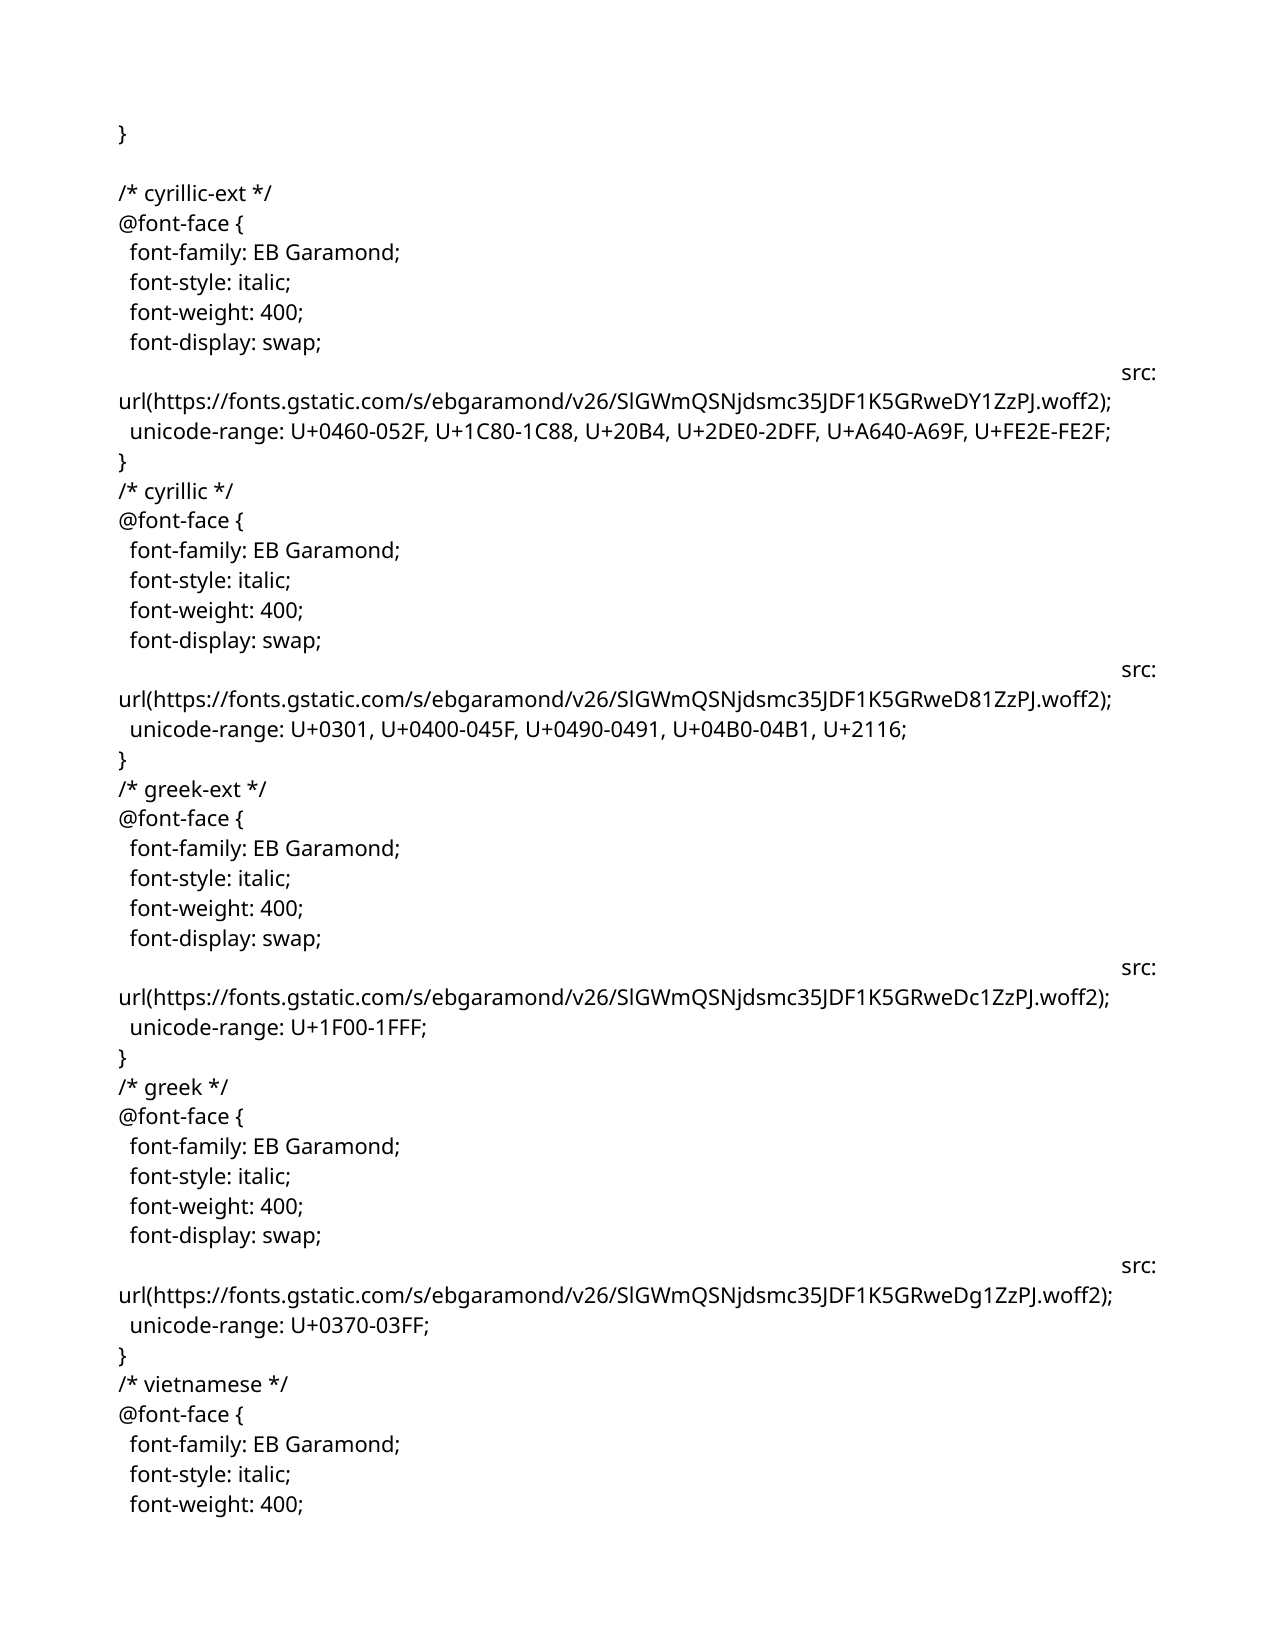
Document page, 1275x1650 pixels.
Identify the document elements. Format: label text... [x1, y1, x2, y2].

text font-display: swap; [118, 1220, 1157, 1250]
text } [118, 118, 1157, 148]
text unicode-range: U+1F00-1FFF; [118, 1012, 1157, 1042]
text src: url(https://fonts.gstatic.com/s/ebgaramond/v26/SlGWmQSNjdsmc35JDF1K5GRweDg1ZzPJ.woff2); [118, 1250, 1157, 1310]
text font-weight: 400; [118, 595, 1157, 624]
text font-family: EB Garamond; [118, 833, 1157, 863]
text @font-face { [118, 505, 1157, 535]
text /* greek-ext */ [118, 773, 1157, 803]
text font-style: italic; [118, 267, 1157, 297]
text unicode-range: U+0460-052F, U+1C80-1C88, U+20B4, U+2DE0-2DFF, U+A640-A69F, U+FE2E-FE2F; [118, 416, 1157, 446]
text /* greek */ [118, 1071, 1157, 1101]
text /* cyrillic */ [118, 476, 1157, 505]
text font-family: EB Garamond; [118, 237, 1157, 267]
text font-family: EB Garamond; [118, 1429, 1157, 1459]
text font-weight: 400; [118, 1191, 1157, 1220]
text font-family: EB Garamond; [118, 535, 1157, 565]
text unicode-range: U+0301, U+0400-045F, U+0490-0491, U+04B0-04B1, U+2116; [118, 714, 1157, 744]
text src: url(https://fonts.gstatic.com/s/ebgaramond/v26/SlGWmQSNjdsmc35JDF1K5GRweDY1ZzPJ.woff2); [118, 356, 1157, 416]
text /* vietnamese */ [118, 1369, 1157, 1399]
text } [118, 1042, 1157, 1071]
text font-style: italic; [118, 1161, 1157, 1191]
text font-weight: 400; [118, 1488, 1157, 1518]
text font-weight: 400; [118, 893, 1157, 922]
text src: url(https://fonts.gstatic.com/s/ebgaramond/v26/SlGWmQSNjdsmc35JDF1K5GRweD81ZzPJ.woff2); [118, 654, 1157, 714]
text font-style: italic; [118, 565, 1157, 595]
text @font-face { [118, 207, 1157, 237]
text unicode-range: U+0370-03FF; [118, 1310, 1157, 1339]
text font-family: EB Garamond; [118, 1131, 1157, 1161]
text font-display: swap; [118, 922, 1157, 952]
text font-display: swap; [118, 327, 1157, 356]
text } [118, 744, 1157, 773]
text @font-face { [118, 1399, 1157, 1429]
text font-style: italic; [118, 863, 1157, 893]
text } [118, 1339, 1157, 1369]
text font-display: swap; [118, 624, 1157, 654]
text @font-face { [118, 803, 1157, 833]
text font-weight: 400; [118, 297, 1157, 327]
text /* cyrillic-ext */ [118, 178, 1157, 207]
text src: url(https://fonts.gstatic.com/s/ebgaramond/v26/SlGWmQSNjdsmc35JDF1K5GRweDc1ZzPJ.woff2); [118, 952, 1157, 1012]
text @font-face { [118, 1101, 1157, 1131]
text } [118, 446, 1157, 476]
text font-style: italic; [118, 1459, 1157, 1488]
